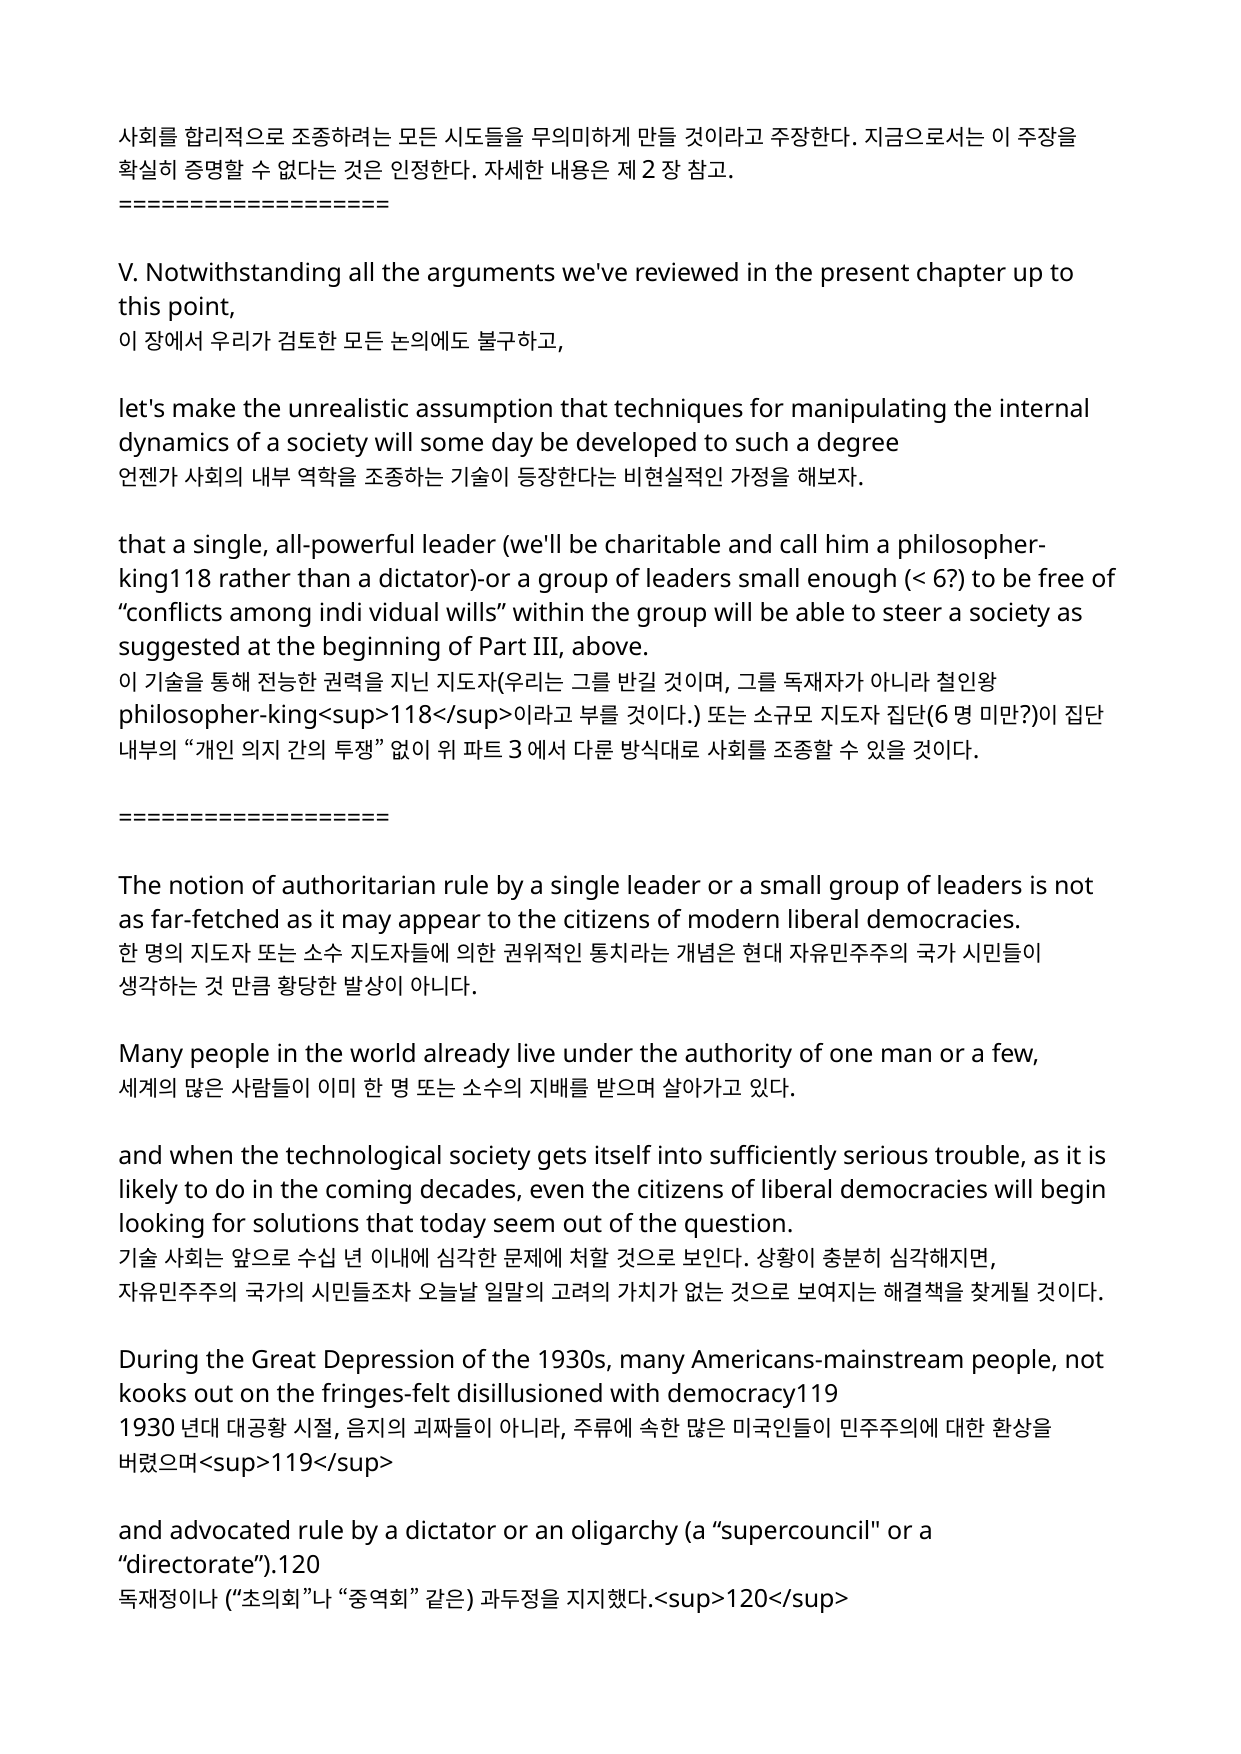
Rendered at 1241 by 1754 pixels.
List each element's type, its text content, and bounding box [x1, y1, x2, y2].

text and when the technological society gets itself into sufficiently serious trouble, as it is likely to do in the coming decades, even the citizens of liberal democracies will begin looking for solutions that today seem out of the question. [118, 1138, 1122, 1240]
text 1930년대 대공황 시절, 음지의 괴짜들이 아니라, 주류에 속한 많은 미국인들이 민주주의에 대한 환상을 버렸으며<sup>119</sup> [118, 1410, 1122, 1478]
text let's make the unrealistic assumption that techniques for manipulating the internal dynamics of a society will some day be developed to such a degree [118, 391, 1122, 459]
text 언젠가 사회의 내부 역학을 조종하는 기술이 등장한다는 비현실적인 가정을 해보자. [118, 459, 1122, 493]
text and advocated rule by a dictator or an oligarchy (a “supercouncil" or a “directorate”).120 [118, 1512, 1122, 1580]
text =================== [118, 799, 1122, 833]
text 독재정이나 (“초의회”나 “중역회” 같은) 과두정을 지지했다.<sup>120</sup> [118, 1580, 1122, 1614]
text V. Notwithstanding all the arguments we've reviewed in the present chapter up to this point, [118, 254, 1122, 322]
text 세계의 많은 사람들이 이미 한 명 또는 소수의 지배를 받으며 살아가고 있다. [118, 1069, 1122, 1103]
text 한 명의 지도자 또는 소수 지도자들에 의한 권위적인 통치라는 개념은 현대 자유민주주의 국가 시민들이 생각하는 것 만큼 황당한 발상이 아니다. [118, 936, 1122, 1001]
text Many people in the world already live under the authority of one man or a few, [118, 1035, 1122, 1069]
text The notion of authoritarian rule by a single leader or a small group of leaders is not as far-fetched as it may appear to the citizens of modern liberal democracies. [118, 867, 1122, 936]
text 기술 사회는 앞으로 수십 년 이내에 심각한 문제에 처할 것으로 보인다. 상황이 충분히 심각해지면, 자유민주주의 국가의 시민들조차 오늘날 일말의 고려의 가치가 없는 것으로 보여지는 해결책을 찾게될 것이다. [118, 1240, 1122, 1308]
text 사회를 합리적으로 조종하려는 모든 시도들을 무의미하게 만들 것이라고 주장한다. 지금으로서는 이 주장을 확실히 증명할 수 없다는 것은 인정한다. 자세한 내용은 제2장 참고. [118, 118, 1122, 186]
text 이 장에서 우리가 검토한 모든 논의에도 불구하고, [118, 322, 1122, 357]
text =================== [118, 186, 1122, 220]
text During the Great Depression of the 1930s, many Americans-mainstream people, not kooks out on the fringes-felt disillusioned with democracy119 [118, 1342, 1122, 1410]
text 이 기술을 통해 전능한 권력을 지닌 지도자(우리는 그를 반길 것이며, 그를 독재자가 아니라 철인왕philosopher-king<sup>118</sup>이라고 부를 것이다.) 또는 소규모 지도자 집단(6명 미만?)이 집단 내부의 “개인 의지 간의 투쟁” 없이 위 파트3에서 다룬 방식대로 사회를 조종할 수 있을 것이다. [118, 663, 1122, 765]
text that a single, all-powerful leader (we'll be charitable and call him a philosopher-king118 rather than a dictator)-or a group of leaders small enough (< 6?) to be free of “conflicts among indi vidual wills” within the group will be able to steer a society as suggested at the beginning of Part III, above. [118, 527, 1122, 663]
